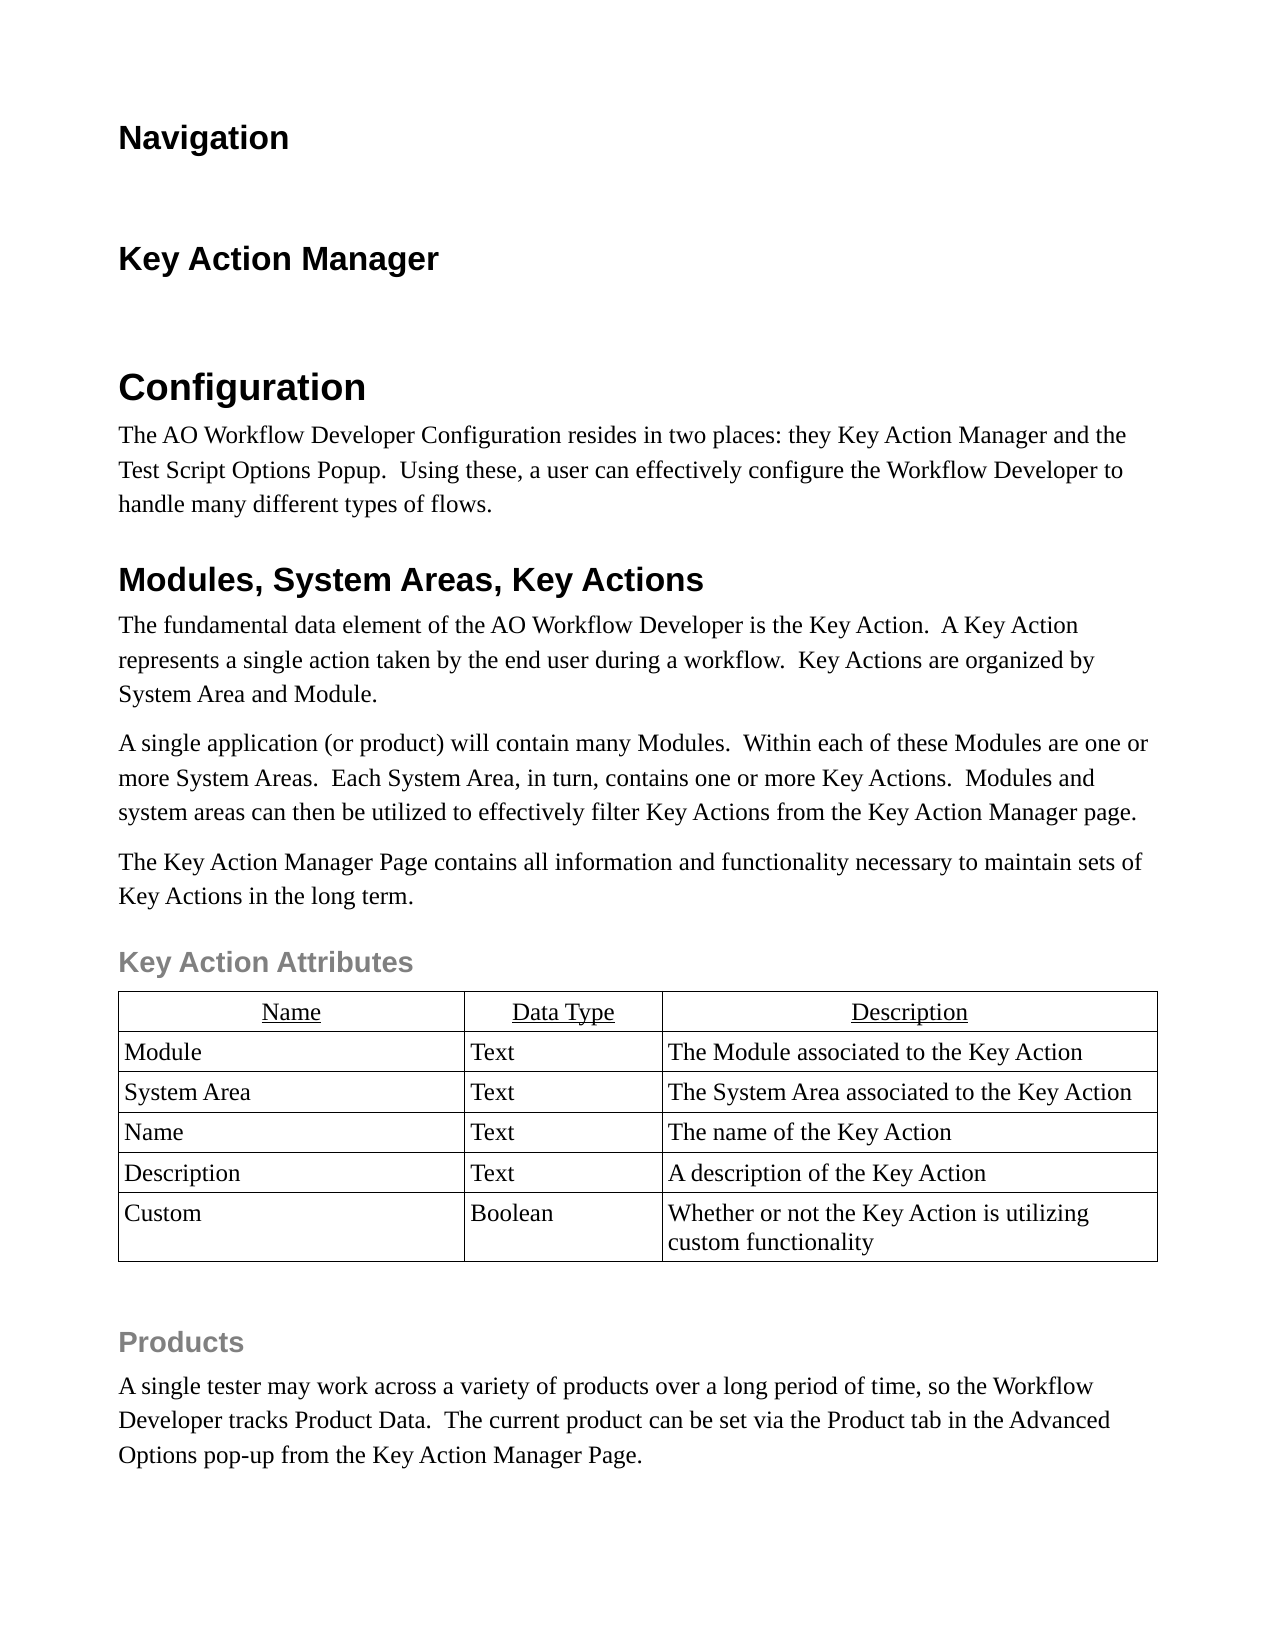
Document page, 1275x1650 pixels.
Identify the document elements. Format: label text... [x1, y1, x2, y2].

table_cell Text [465, 1072, 662, 1112]
text The Key Action Manager Page contains all information and functionality necessary to maintain sets of Key Actions in the long term. [118, 847, 1157, 910]
subtitle Navigation [118, 118, 1157, 157]
table_header Description [663, 992, 1157, 1031]
text The fundamental data element of the AO Workflow Developer is the Key Action. A Key Action represents a single action taken by the end user during a workflow. Key Actions are organized by System Area and Module. [118, 611, 1157, 708]
table_cell Module [119, 1032, 464, 1071]
table_cell Text [465, 1032, 662, 1071]
subtitle Key Action Attributes [118, 945, 1157, 978]
table_cell Description [119, 1153, 464, 1192]
table_cell Text [465, 1153, 662, 1192]
subtitle Key Action Manager [118, 239, 1157, 278]
table_cell Text [465, 1113, 662, 1152]
table_cell The Module associated to the Key Action [663, 1032, 1157, 1071]
subtitle Modules, System Areas, Key Actions [118, 559, 1157, 598]
subtitle Configuration [118, 364, 1157, 408]
table_cell System Area [119, 1072, 464, 1112]
table_cell Custom [119, 1193, 464, 1261]
table_cell The System Area associated to the Key Action [663, 1072, 1157, 1112]
table_header Data Type [465, 992, 662, 1031]
subtitle Products [118, 1325, 1157, 1359]
table_cell The name of the Key Action [663, 1113, 1157, 1152]
text A single application (or product) will contain many Modules. Within each of these Modules are one or more System Areas. Each System Area, in turn, contains one or more Key Actions. Modules and system areas can then be utilized to effectively filter Key Actions from the Key Action Manager page. [118, 728, 1157, 826]
table_cell A description of the Key Action [663, 1153, 1157, 1192]
table_header Name [119, 992, 464, 1031]
table_cell Whether or not the Key Action is utilizing custom functionality [663, 1193, 1157, 1261]
table_cell Boolean [465, 1193, 662, 1261]
table_cell Name [119, 1113, 464, 1152]
text The AO Workflow Developer Configuration resides in two places: they Key Action Manager and the Test Script Options Popup. Using these, a user can effectively configure the Workflow Developer to handle many different types of flows. [118, 421, 1157, 518]
text A single tester may work across a variety of products over a long period of time, so the Workflow Developer tracks Product Data. The current product can be set via the Product tab in the Advanced Options pop-up from the Key Action Manager Page. [118, 1371, 1157, 1469]
